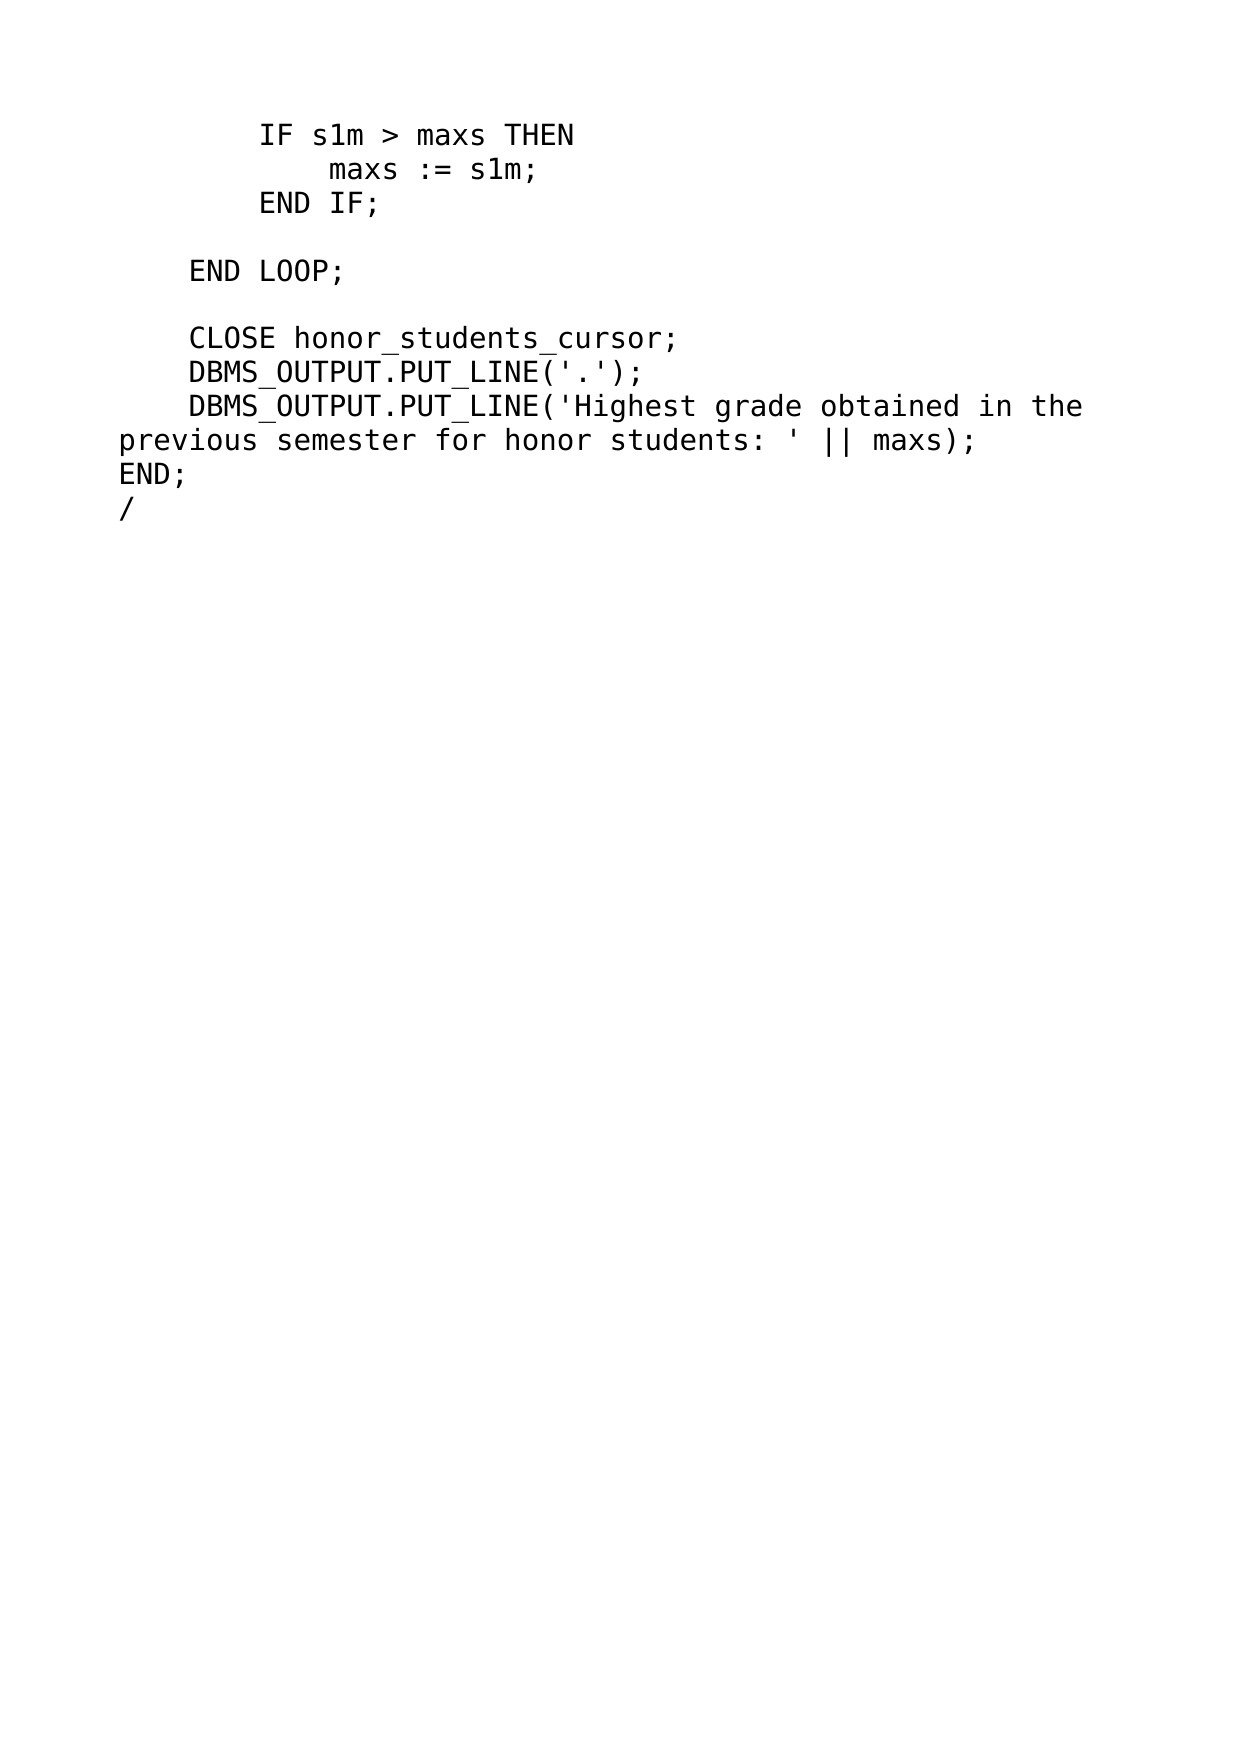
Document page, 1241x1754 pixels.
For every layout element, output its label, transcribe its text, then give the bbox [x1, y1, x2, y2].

text END IF; [118, 186, 1122, 220]
text / [118, 492, 1122, 526]
text END LOOP; [118, 254, 1122, 288]
text END; [118, 458, 1122, 492]
text CLOSE honor_students_cursor; [118, 322, 1122, 356]
text maxs := s1m; [118, 152, 1122, 186]
text IF s1m > maxs THEN [118, 118, 1122, 152]
text DBMS_OUTPUT.PUT_LINE('.'); [118, 356, 1122, 390]
text DBMS_OUTPUT.PUT_LINE('Highest grade obtained in the previous semester for honor students: ' || maxs); [118, 390, 1122, 458]
